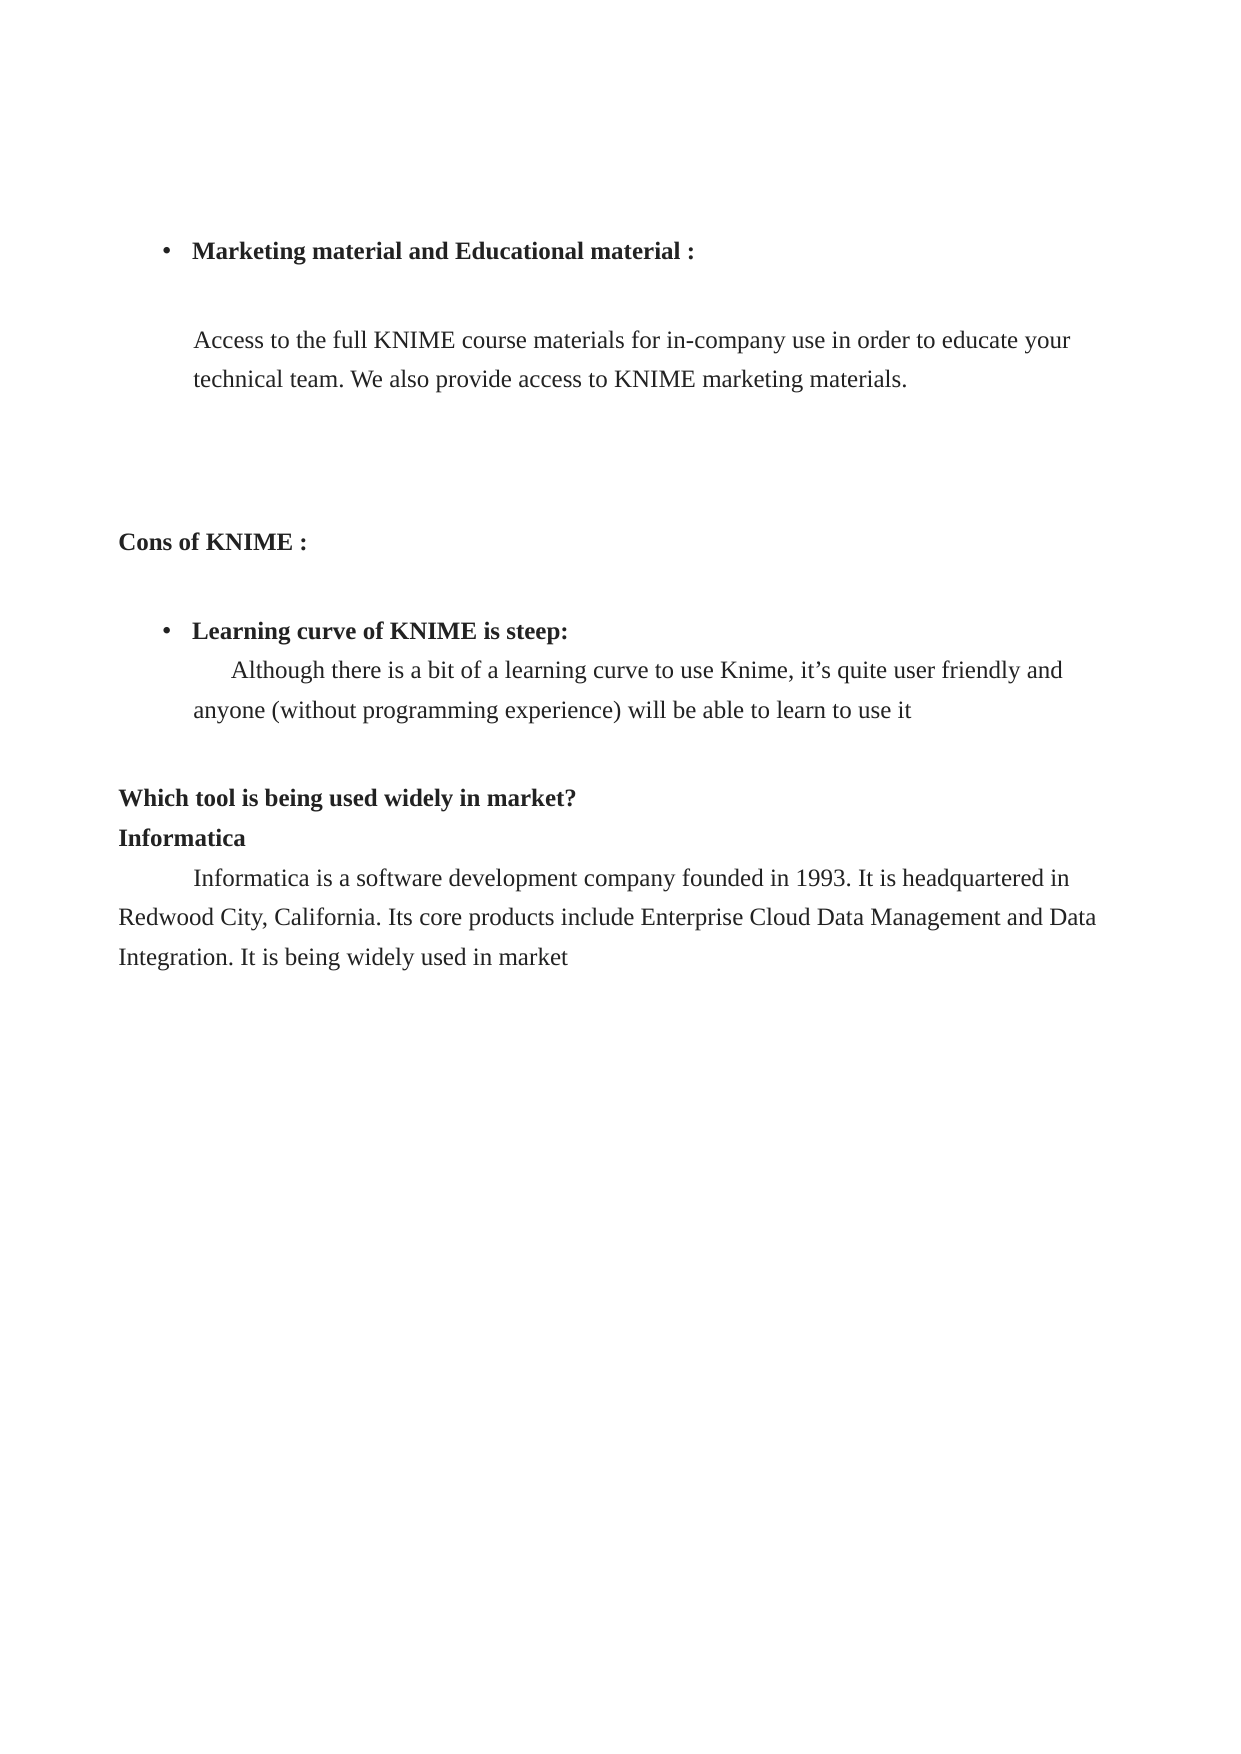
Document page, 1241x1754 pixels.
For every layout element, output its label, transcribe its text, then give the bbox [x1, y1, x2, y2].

list Marketing material and Educational material : [162, 236, 1122, 265]
text Informatica is a software development company founded in 1993. It is headquartered in Redwood City, California. Its core products include Enterprise Cloud Data Management and Data Integration. It is being widely used in market [118, 863, 1122, 971]
text Although there is a bit of a learning curve to use Knime, it’s quite user friendly and anyone (without programming experience) will be able to learn to use it [193, 655, 1122, 724]
text Which tool is being used widely in market? [118, 783, 1122, 812]
text Access to the full KNIME course materials for in-company use in order to educate your technical team. We also provide access to KNIME marketing materials. [193, 325, 1122, 393]
text Cons of KNIME : [118, 527, 1122, 556]
list Learning curve of KNIME is steep: [162, 616, 1122, 644]
text Informatica [118, 823, 1122, 852]
